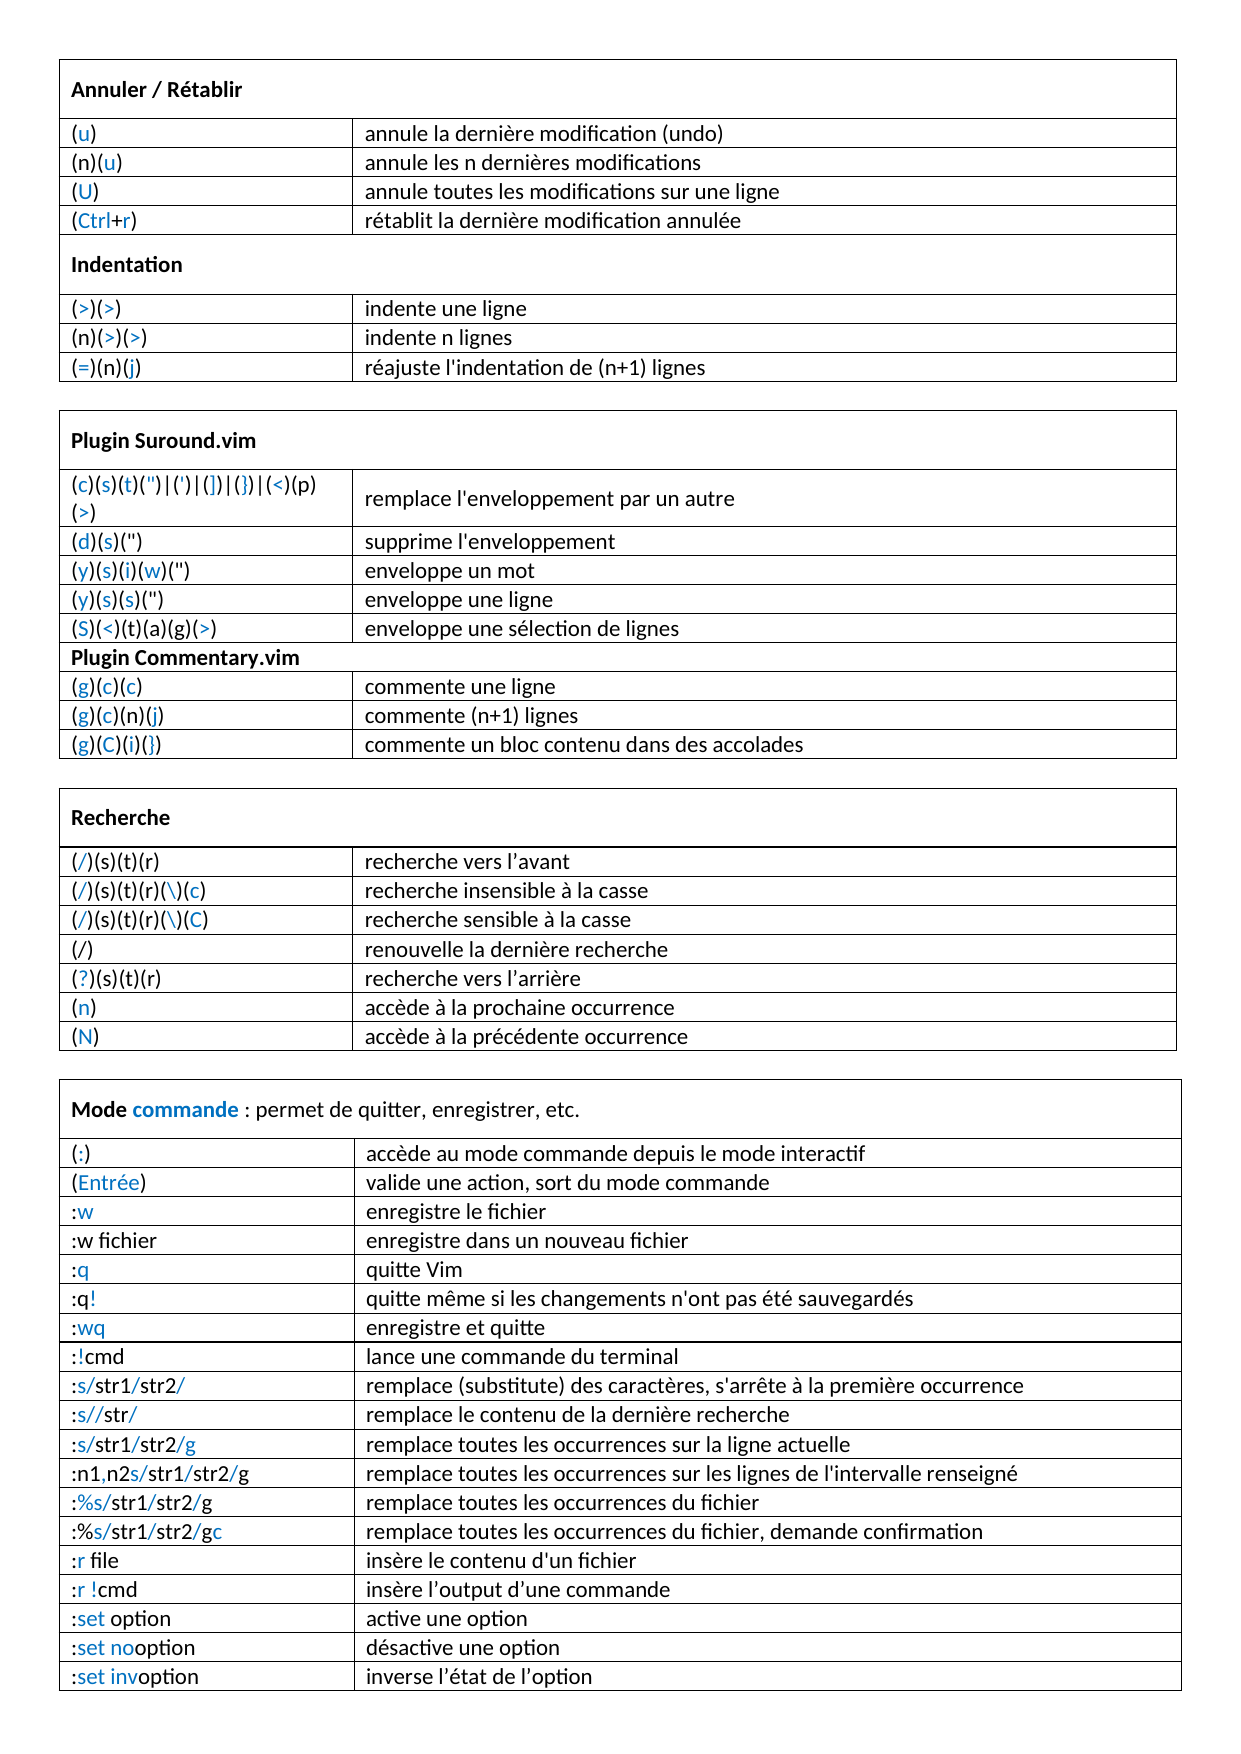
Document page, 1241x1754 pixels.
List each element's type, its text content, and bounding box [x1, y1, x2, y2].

table_cell (g)(c)(n)(j) [60, 701, 352, 729]
table_cell recherche insensible à la casse [353, 877, 1176, 904]
table_cell remplace toutes les occurrences sur la ligne actuelle [355, 1430, 1181, 1458]
table_cell (S)(<)(t)(a)(g)(>) [60, 614, 352, 642]
table_cell enveloppe une ligne [353, 585, 1176, 613]
table_header Mode commande : permet de quitter, enregistrer, etc. [60, 1080, 1181, 1138]
table_cell enregistre dans un nouveau fichier [355, 1226, 1181, 1254]
table_cell [1177, 234, 1181, 293]
table_cell :r !cmd [60, 1575, 354, 1603]
table_cell enregistre le fichier [355, 1197, 1181, 1225]
table_cell (/) [60, 935, 352, 963]
table_cell :wq [60, 1314, 354, 1341]
table_cell :w [60, 1197, 354, 1225]
table_cell [1177, 671, 1181, 700]
table_cell (n)(u) [60, 148, 352, 176]
table_cell (n) [60, 993, 352, 1021]
table_cell (n)(>)(>) [60, 324, 352, 352]
table_cell rétablit la dernière modification annulée [353, 206, 1176, 234]
table_cell [1177, 59, 1181, 118]
table_cell [1177, 323, 1181, 352]
table_cell quitte Vim [355, 1255, 1181, 1283]
table_cell [1177, 147, 1181, 176]
table_cell remplace toutes les occurrences du fichier, demande confirmation [355, 1517, 1181, 1545]
table_cell enveloppe un mot [353, 556, 1176, 584]
table_cell :n1,n2s/str1/str2/g [60, 1459, 354, 1487]
table_cell recherche vers l’avant [353, 848, 1176, 876]
table_cell indente une ligne [353, 295, 1176, 322]
table_cell (:) [60, 1139, 354, 1167]
table_cell indente n lignes [353, 324, 1176, 352]
table_cell [1177, 846, 1181, 876]
table_cell [1177, 118, 1181, 147]
table_cell :s/str1/str2/ [60, 1372, 354, 1399]
table_cell remplace (substitute) des caractères, s'arrête à la première occurrence [355, 1372, 1181, 1399]
table_cell (?)(s)(t)(r) [60, 964, 352, 992]
table_cell :q! [60, 1284, 354, 1312]
table_cell annule la dernière modification (undo) [353, 119, 1176, 147]
table_cell (/)(s)(t)(r) [60, 848, 352, 876]
table_cell (Ctrl+r) [60, 206, 352, 234]
table_cell (N) [60, 1022, 352, 1050]
table_cell [1177, 176, 1181, 205]
table_cell (/)(s)(t)(r)(\)(c) [60, 877, 352, 904]
table_cell (=)(n)(j) [60, 353, 352, 381]
table_cell :%s/str1/str2/g [60, 1488, 354, 1516]
table_cell annule les n dernières modifications [353, 148, 1176, 176]
table_cell Plugin Commentary.vim [60, 643, 1176, 671]
table_cell insère le contenu d'un fichier [355, 1546, 1181, 1574]
table_cell [1177, 905, 1181, 934]
table_cell accède à la précédente occurrence [353, 1022, 1176, 1050]
table_cell (g)(C)(i)(}) [60, 730, 352, 758]
table_cell :set nooption [60, 1633, 354, 1661]
table_cell remplace l'enveloppement par un autre [353, 470, 1176, 526]
table_cell [1177, 963, 1181, 992]
table_header [1177, 410, 1181, 469]
table_cell [1177, 294, 1181, 322]
table_cell inverse l’état de l’option [355, 1662, 1181, 1690]
table_cell [1177, 700, 1181, 729]
table_cell [1177, 992, 1181, 1021]
table_cell :set invoption [60, 1662, 354, 1690]
table_cell réajuste l'indentation de (n+1) lignes [353, 353, 1176, 381]
table_cell [1177, 555, 1181, 584]
table_cell active une option [355, 1604, 1181, 1632]
table_cell enregistre et quitte [355, 1314, 1181, 1341]
table_cell :!cmd [60, 1343, 354, 1371]
table_cell [1177, 469, 1181, 526]
table_cell :r file [60, 1546, 354, 1574]
table_cell :q [60, 1255, 354, 1283]
table_cell recherche sensible à la casse [353, 906, 1176, 934]
table_cell [1177, 729, 1181, 758]
table_cell [1177, 613, 1181, 642]
table_cell (Entrée) [60, 1168, 354, 1196]
table_cell (y)(s)(i)(w)(") [60, 556, 352, 584]
table_cell :s/str1/str2/g [60, 1430, 354, 1458]
table_cell [1177, 642, 1181, 671]
table_cell supprime l'enveloppement [353, 527, 1176, 555]
table_cell (g)(c)(c) [60, 672, 352, 700]
table_cell insère l’output d’une commande [355, 1575, 1181, 1603]
table_cell :set option [60, 1604, 354, 1632]
table_cell lance une commande du terminal [355, 1343, 1181, 1371]
table_cell :%s/str1/str2/gc [60, 1517, 354, 1545]
table_cell renouvelle la dernière recherche [353, 935, 1176, 963]
table_header Plugin Suround.vim [60, 411, 1176, 469]
table_cell [1177, 584, 1181, 613]
table_header Recherche [60, 789, 1176, 846]
table_cell enveloppe une sélection de lignes [353, 614, 1176, 642]
table_cell commente un bloc contenu dans des accolades [353, 730, 1176, 758]
table_cell :w fichier [60, 1226, 354, 1254]
table_cell (c)(s)(t)(")|(')|(])|(})|(<)(p)(>) [60, 470, 352, 526]
table_cell (/)(s)(t)(r)(\)(C) [60, 906, 352, 934]
table_cell remplace toutes les occurrences sur les lignes de l'intervalle renseigné [355, 1459, 1181, 1487]
table_cell :s//str/ [60, 1401, 354, 1429]
table_header [1177, 788, 1181, 846]
table_cell (U) [60, 177, 352, 205]
table_cell (>)(>) [60, 295, 352, 322]
table_cell accède au mode commande depuis le mode interactif [355, 1139, 1181, 1167]
table_cell désactive une option [355, 1633, 1181, 1661]
table_cell commente une ligne [353, 672, 1176, 700]
table_cell valide une action, sort du mode commande [355, 1168, 1181, 1196]
table_cell commente (n+1) lignes [353, 701, 1176, 729]
table_cell recherche vers l’arrière [353, 964, 1176, 992]
table_cell [1177, 1021, 1181, 1050]
table_cell remplace toutes les occurrences du fichier [355, 1488, 1181, 1516]
table_cell accède à la prochaine occurrence [353, 993, 1176, 1021]
table_cell [1177, 876, 1181, 904]
table_cell Annuler / Rétablir [60, 60, 1176, 118]
table_cell [1177, 205, 1181, 234]
table_cell (u) [60, 119, 352, 147]
table_cell annule toutes les modifications sur une ligne [353, 177, 1176, 205]
table_cell Indentation [60, 235, 1176, 293]
table_cell (d)(s)(") [60, 527, 352, 555]
table_cell quitte même si les changements n'ont pas été sauvegardés [355, 1284, 1181, 1312]
table_cell remplace le contenu de la dernière recherche [355, 1401, 1181, 1429]
table_cell [1177, 352, 1181, 381]
table_cell [1177, 934, 1181, 963]
table_cell [1177, 526, 1181, 555]
table_cell (y)(s)(s)(") [60, 585, 352, 613]
